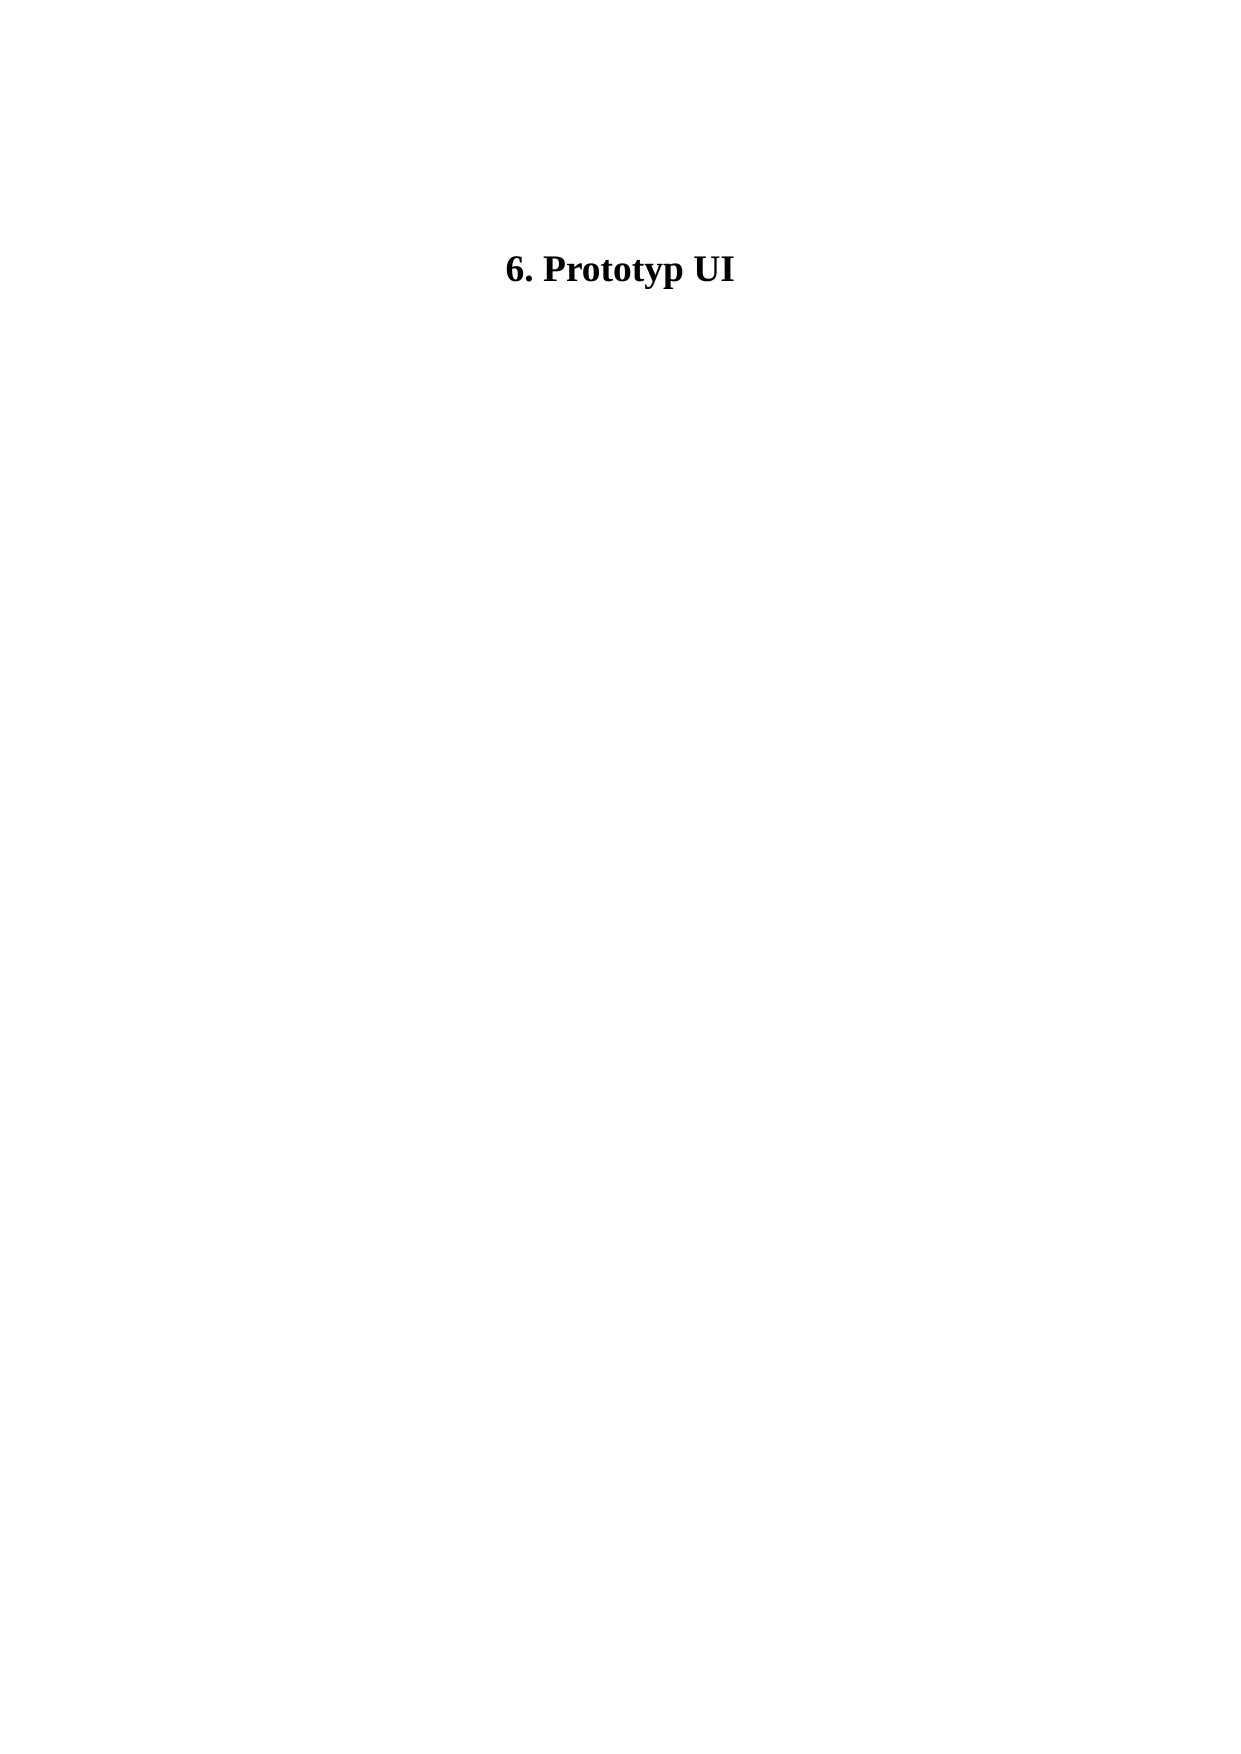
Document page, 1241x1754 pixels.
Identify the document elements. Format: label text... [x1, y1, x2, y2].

subtitle 6. Prototyp UI [118, 246, 1122, 289]
